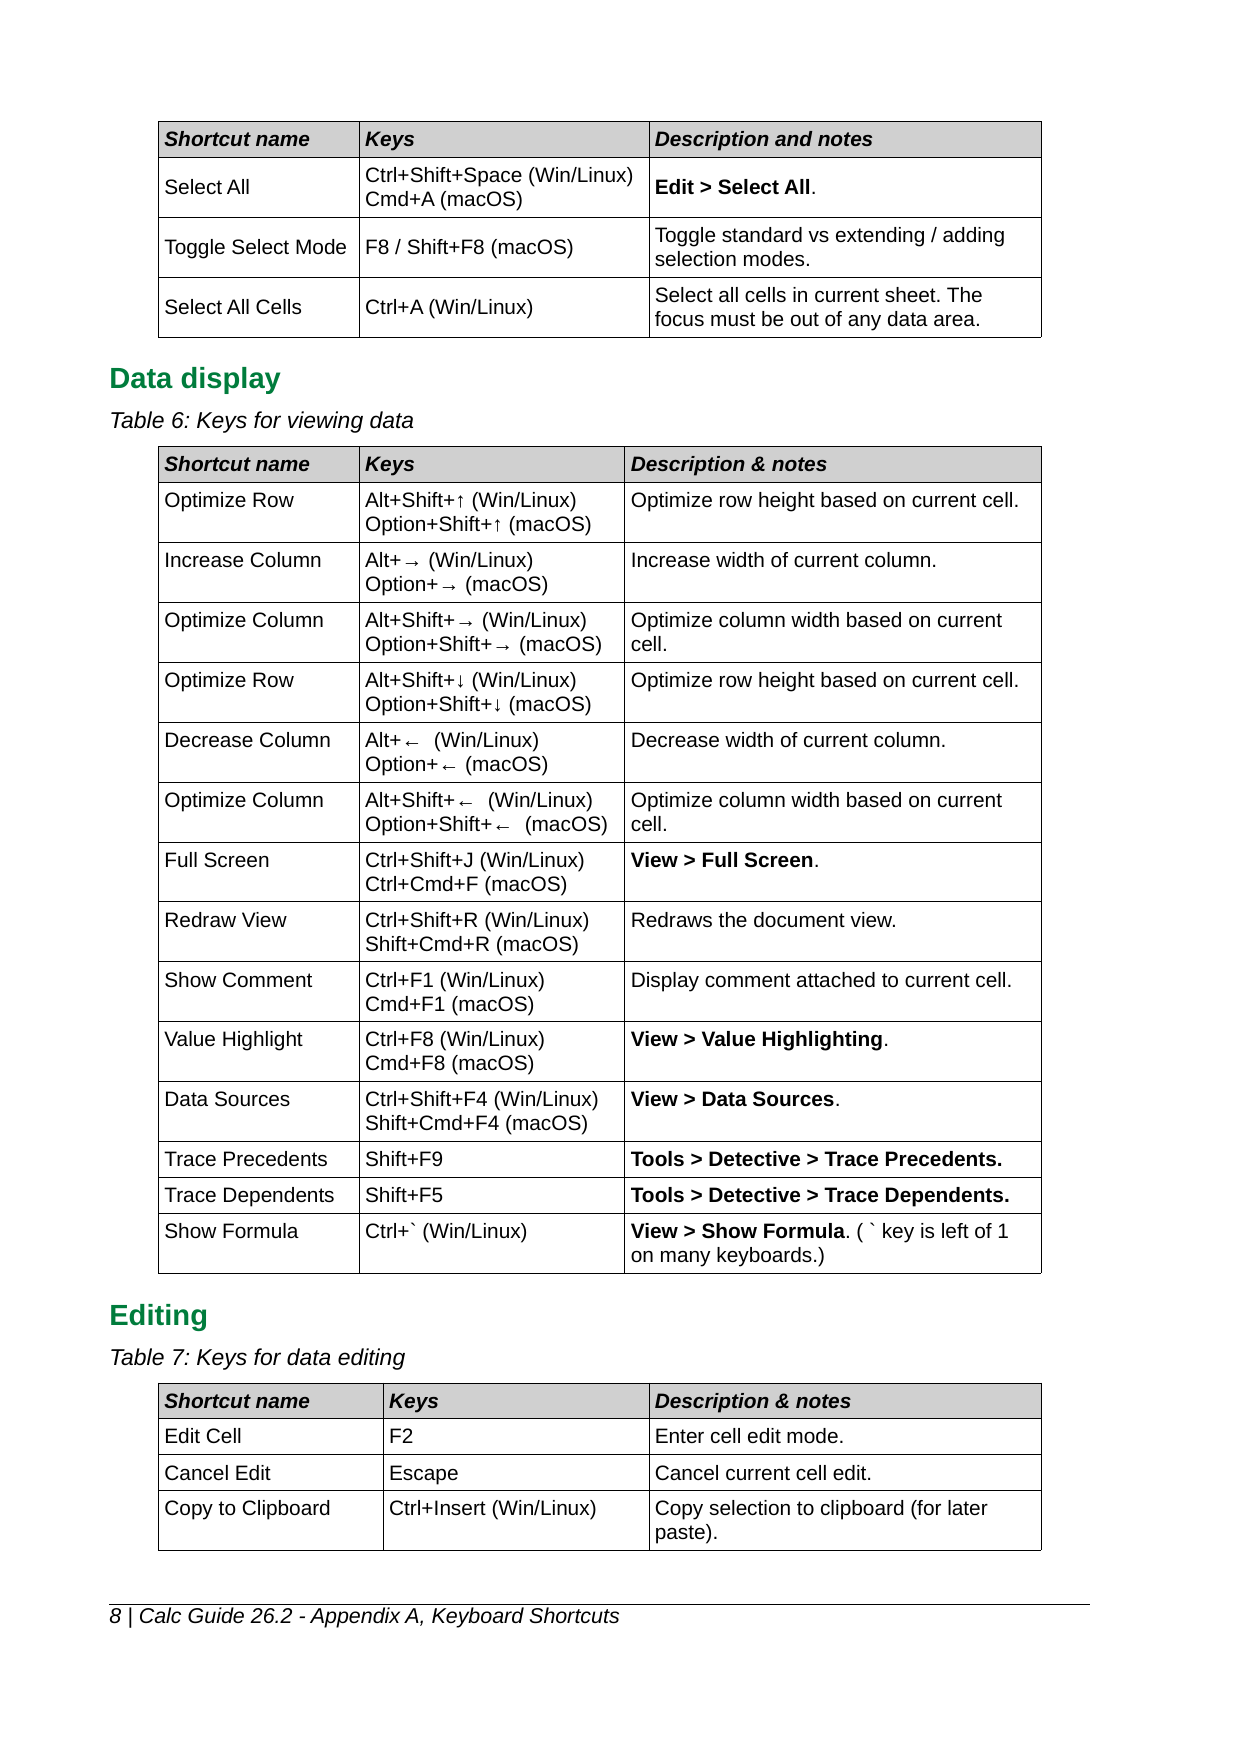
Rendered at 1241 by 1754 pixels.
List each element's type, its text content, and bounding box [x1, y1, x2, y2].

table_cell Alt+Shift+→ (Win/Linux) Option+Shift+→ (macOS) [360, 603, 624, 662]
table_cell Tools > Detective > Trace Dependents. [625, 1178, 1041, 1213]
table_cell Select All Cells [159, 278, 359, 337]
subtitle Editing [109, 1298, 1090, 1331]
table_cell View > Data Sources. [625, 1082, 1041, 1141]
table_cell Copy selection to clipboard (for later paste). [650, 1491, 1041, 1550]
table_cell Ctrl+A (Win/Linux) [360, 278, 649, 337]
table_cell Select all cells in current sheet. The focus must be out of any data area. [650, 278, 1041, 337]
table_cell Show Comment [159, 962, 359, 1021]
table_header Keys [360, 122, 649, 157]
table_cell Shift+F5 [360, 1178, 624, 1213]
table_cell Edit Cell [159, 1419, 383, 1454]
table_cell Toggle Select Mode [159, 218, 359, 277]
table_cell Copy to Clipboard [159, 1491, 383, 1550]
table_cell Ctrl+Shift+F4 (Win/Linux) Shift+Cmd+F4 (macOS) [360, 1082, 624, 1141]
table_cell Optimize row height based on current cell. [625, 483, 1041, 542]
table_cell Data Sources [159, 1082, 359, 1141]
table_cell Alt+Shift+↓ (Win/Linux) Option+Shift+↓ (macOS) [360, 663, 624, 722]
table_cell Decrease Column [159, 723, 359, 782]
table_cell View > Value Highlighting. [625, 1022, 1041, 1081]
table_cell Optimize Column [159, 783, 359, 842]
table_header Description and notes [650, 122, 1041, 157]
table_header Keys [384, 1384, 649, 1418]
table_cell Cancel Edit [159, 1455, 383, 1490]
table_cell Ctrl+Shift+R (Win/Linux) Shift+Cmd+R (macOS) [360, 902, 624, 961]
table_cell Optimize Row [159, 663, 359, 722]
table_cell Value Highlight [159, 1022, 359, 1081]
table_cell Full Screen [159, 843, 359, 901]
text Table 7: Keys for data editing [109, 1344, 1090, 1370]
table_header Shortcut name [159, 1384, 383, 1418]
table_header Description & notes [650, 1384, 1041, 1418]
table_cell Alt+Shift+↑ (Win/Linux) Option+Shift+↑ (macOS) [360, 483, 624, 542]
table_cell Redraw View [159, 902, 359, 961]
table_cell Ctrl+Insert (Win/Linux) [384, 1491, 649, 1550]
table_cell Optimize Column [159, 603, 359, 662]
table_cell Shift+F9 [360, 1142, 624, 1177]
table_cell Tools > Detective > Trace Precedents. [625, 1142, 1041, 1177]
text Table 6: Keys for viewing data [109, 407, 1090, 434]
table_cell Redraws the document view. [625, 902, 1041, 961]
table_cell Ctrl+Shift+Space (Win/Linux) Cmd+A (macOS) [360, 158, 649, 217]
table_cell Ctrl+F8 (Win/Linux) Cmd+F8 (macOS) [360, 1022, 624, 1081]
table_cell View > Full Screen. [625, 843, 1041, 901]
table_cell Trace Dependents [159, 1178, 359, 1213]
table_cell Ctrl+Shift+J (Win/Linux) Ctrl+Cmd+F (macOS) [360, 843, 624, 901]
table_cell F2 [384, 1419, 649, 1454]
table_cell Alt+→ (Win/Linux) Option+→ (macOS) [360, 543, 624, 602]
table_cell Increase width of current column. [625, 543, 1041, 602]
table_cell Ctrl+F1 (Win/Linux) Cmd+F1 (macOS) [360, 962, 624, 1021]
table_cell View > Show Formula. ( ` key is left of 1 on many keyboards.) [625, 1214, 1041, 1273]
subtitle Data display [109, 362, 1090, 395]
table_cell Select All [159, 158, 359, 217]
table_cell Enter cell edit mode. [650, 1419, 1041, 1454]
table_cell Optimize column width based on current cell. [625, 603, 1041, 662]
table_cell Ctrl+` (Win/Linux) [360, 1214, 624, 1273]
table_header Shortcut name [159, 447, 359, 482]
table_cell Alt+← (Win/Linux) Option+← (macOS) [360, 723, 624, 782]
table_cell Show Formula [159, 1214, 359, 1273]
table_cell Optimize column width based on current cell. [625, 783, 1041, 842]
table_cell Decrease width of current column. [625, 723, 1041, 782]
table_cell Toggle standard vs extending / adding selection modes. [650, 218, 1041, 277]
table_cell Optimize Row [159, 483, 359, 542]
table_cell Escape [384, 1455, 649, 1490]
table_cell Display comment attached to current cell. [625, 962, 1041, 1021]
table_cell Cancel current cell edit. [650, 1455, 1041, 1490]
table_header Description & notes [625, 447, 1041, 482]
table_header Keys [360, 447, 624, 482]
table_cell Increase Column [159, 543, 359, 602]
table_cell Optimize row height based on current cell. [625, 663, 1041, 722]
table_cell Trace Precedents [159, 1142, 359, 1177]
table_cell Edit > Select All. [650, 158, 1041, 217]
table_header Shortcut name [159, 122, 359, 157]
table_cell Alt+Shift+← (Win/Linux) Option+Shift+← (macOS) [360, 783, 624, 842]
table_cell F8 / Shift+F8 (macOS) [360, 218, 649, 277]
